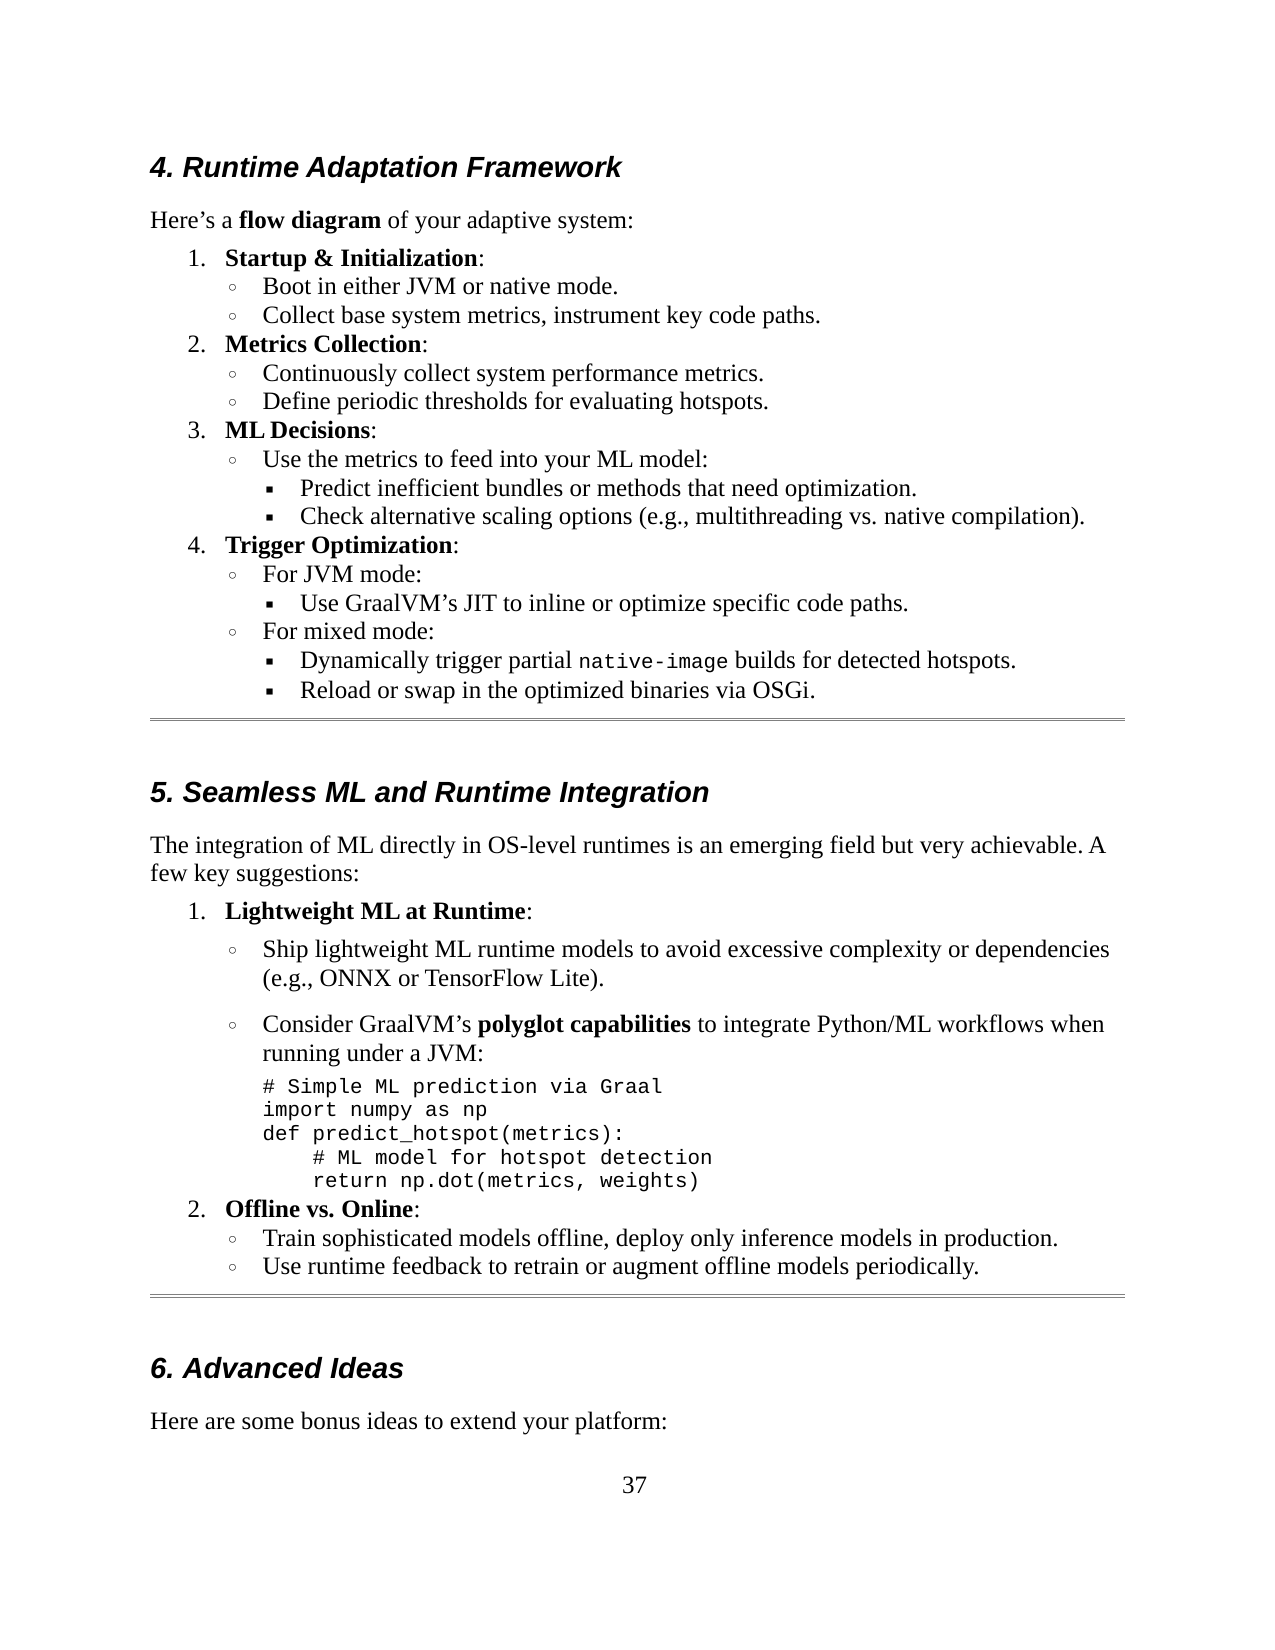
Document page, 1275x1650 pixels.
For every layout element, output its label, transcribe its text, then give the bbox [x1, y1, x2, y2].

list def predict_hotspot(metrics): [225, 1123, 1125, 1147]
list Consider GraalVM’s polyglot capabilities to integrate Python/ML workflows when running under a JVM: [225, 1009, 1125, 1067]
list For mixed mode: [225, 616, 1125, 645]
list For JVM mode: [225, 559, 1125, 588]
list # Simple ML prediction via Graal [225, 1076, 1125, 1099]
text Here’s a flow diagram of your adaptive system: [150, 205, 1125, 234]
list Train sophisticated models offline, deploy only inference models in production. [225, 1223, 1125, 1251]
list import numpy as np [225, 1099, 1125, 1123]
list Use runtime feedback to retrain or augment offline models periodically. [225, 1251, 1125, 1280]
list Boot in either JVM or native mode. [225, 271, 1125, 300]
list Lightweight ML at Runtime: [187, 896, 1125, 925]
list Trigger Optimization: [187, 530, 1125, 559]
list Ship lightweight ML runtime models to avoid excessive complexity or dependencies (e.g., ONNX or TensorFlow Lite). [225, 934, 1125, 991]
list Reload or swap in the optimized binaries via OSGi. [262, 675, 1125, 703]
list Check alternative scaling options (e.g., multithreading vs. native compilation). [262, 501, 1125, 530]
list return np.dot(metrics, weights) [225, 1170, 1125, 1194]
subtitle 4. Runtime Adaptation Framework [150, 150, 1125, 183]
list Collect base system metrics, instrument key code paths. [225, 300, 1125, 329]
list Startup & Initialization: [187, 243, 1125, 271]
list Continuously collect system performance metrics. [225, 358, 1125, 386]
text Here are some bonus ideas to extend your platform: [150, 1406, 1125, 1435]
list Dynamically trigger partial native-image builds for detected hotspots. [262, 645, 1125, 675]
text The integration of ML directly in OS-level runtimes is an emerging field but very achievable. A few key suggestions: [150, 830, 1125, 887]
list Define periodic thresholds for evaluating hotspots. [225, 386, 1125, 415]
list ML Decisions: [187, 415, 1125, 444]
list # ML model for hotspot detection [225, 1147, 1125, 1170]
subtitle 6. Advanced Ideas [150, 1351, 1125, 1385]
list Predict inefficient bundles or methods that need optimization. [262, 473, 1125, 501]
subtitle 5. Seamless ML and Runtime Integration [150, 775, 1125, 808]
list Use GraalVM’s JIT to inline or optimize specific code paths. [262, 588, 1125, 616]
list Metrics Collection: [187, 329, 1125, 358]
list Use the metrics to feed into your ML model: [225, 444, 1125, 473]
list Offline vs. Online: [187, 1194, 1125, 1223]
